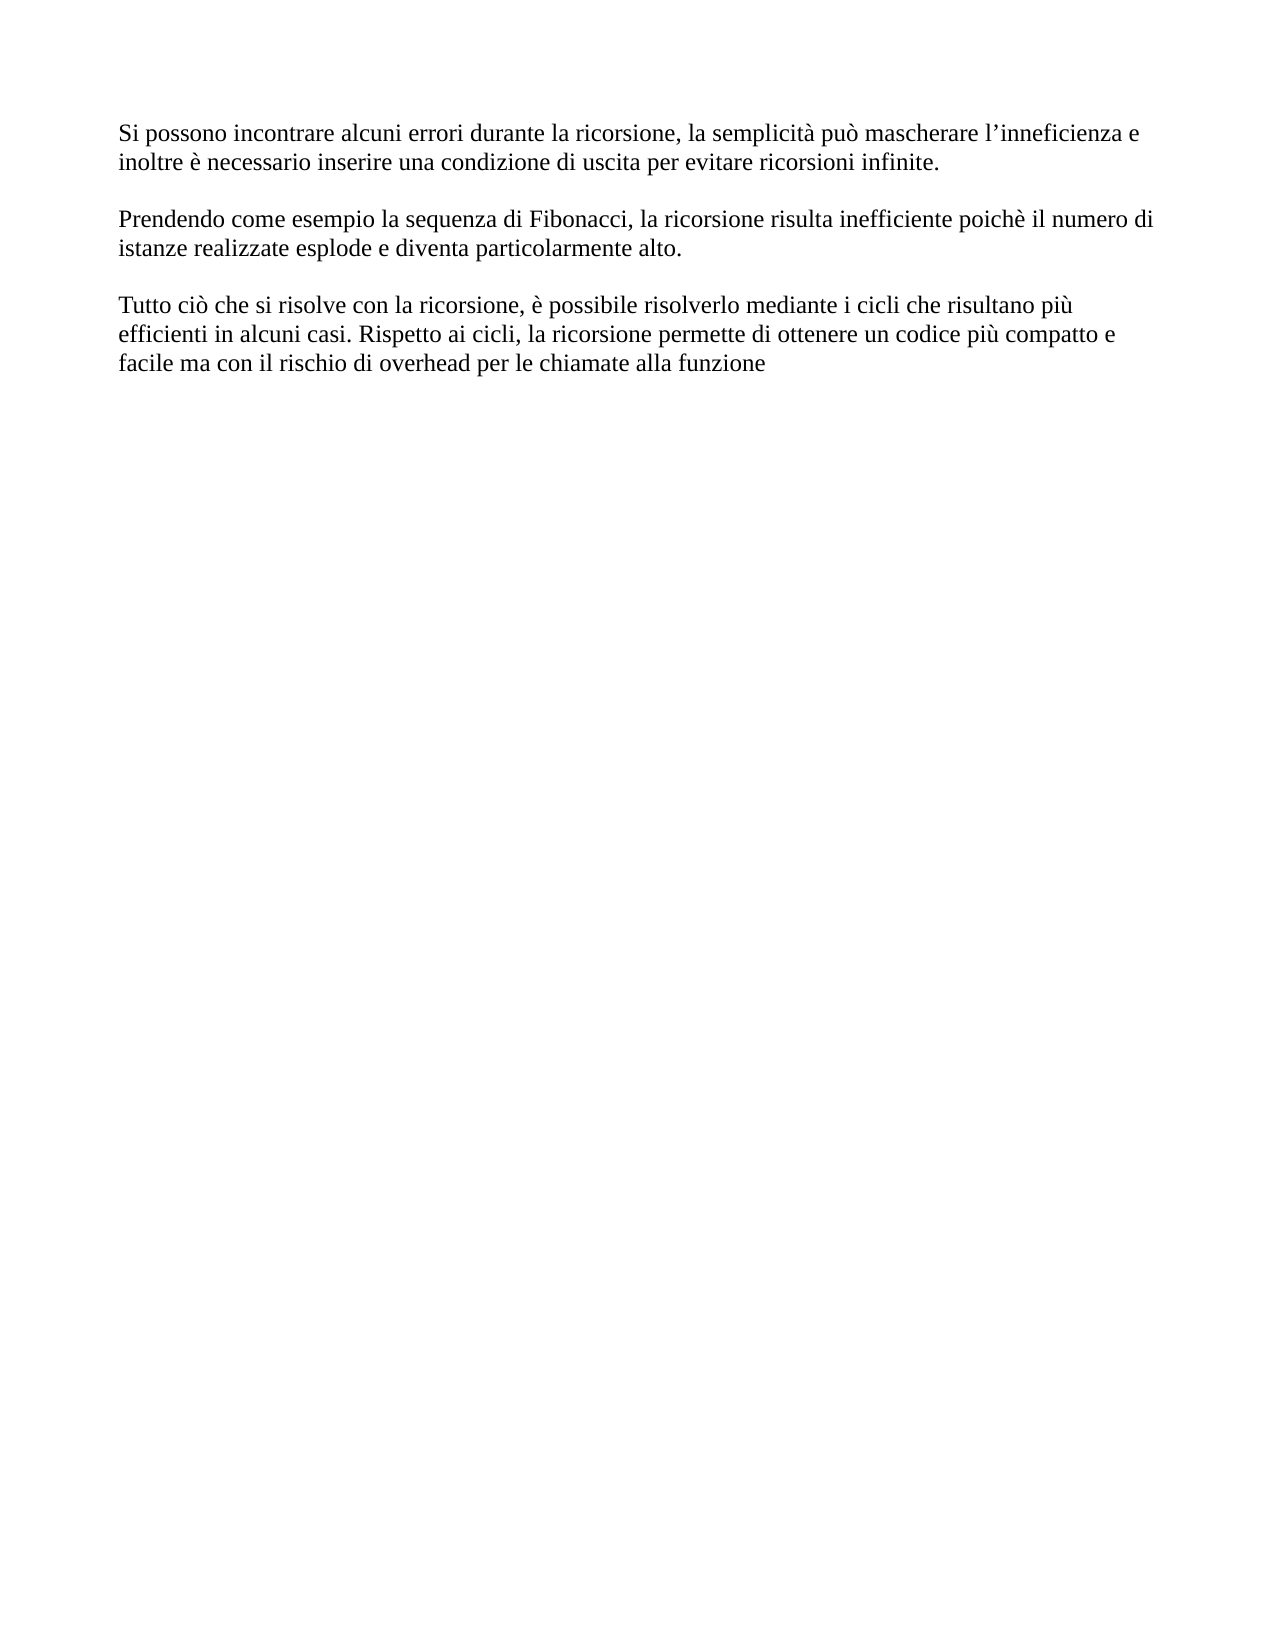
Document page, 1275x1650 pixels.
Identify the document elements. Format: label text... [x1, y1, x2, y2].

text Tutto ciò che si risolve con la ricorsione, è possibile risolverlo mediante i cicli che risultano più efficienti in alcuni casi. Rispetto ai cicli, la ricorsione permette di ottenere un codice più compatto e facile ma con il rischio di overhead per le chiamate alla funzione [118, 291, 1157, 377]
text Si possono incontrare alcuni errori durante la ricorsione, la semplicità può mascherare l’inneficienza e inoltre è necessario inserire una condizione di uscita per evitare ricorsioni infinite. [118, 118, 1157, 176]
text Prendendo come esempio la sequenza di Fibonacci, la ricorsione risulta inefficiente poichè il numero di istanze realizzate esplode e diventa particolarmente alto. [118, 204, 1157, 262]
